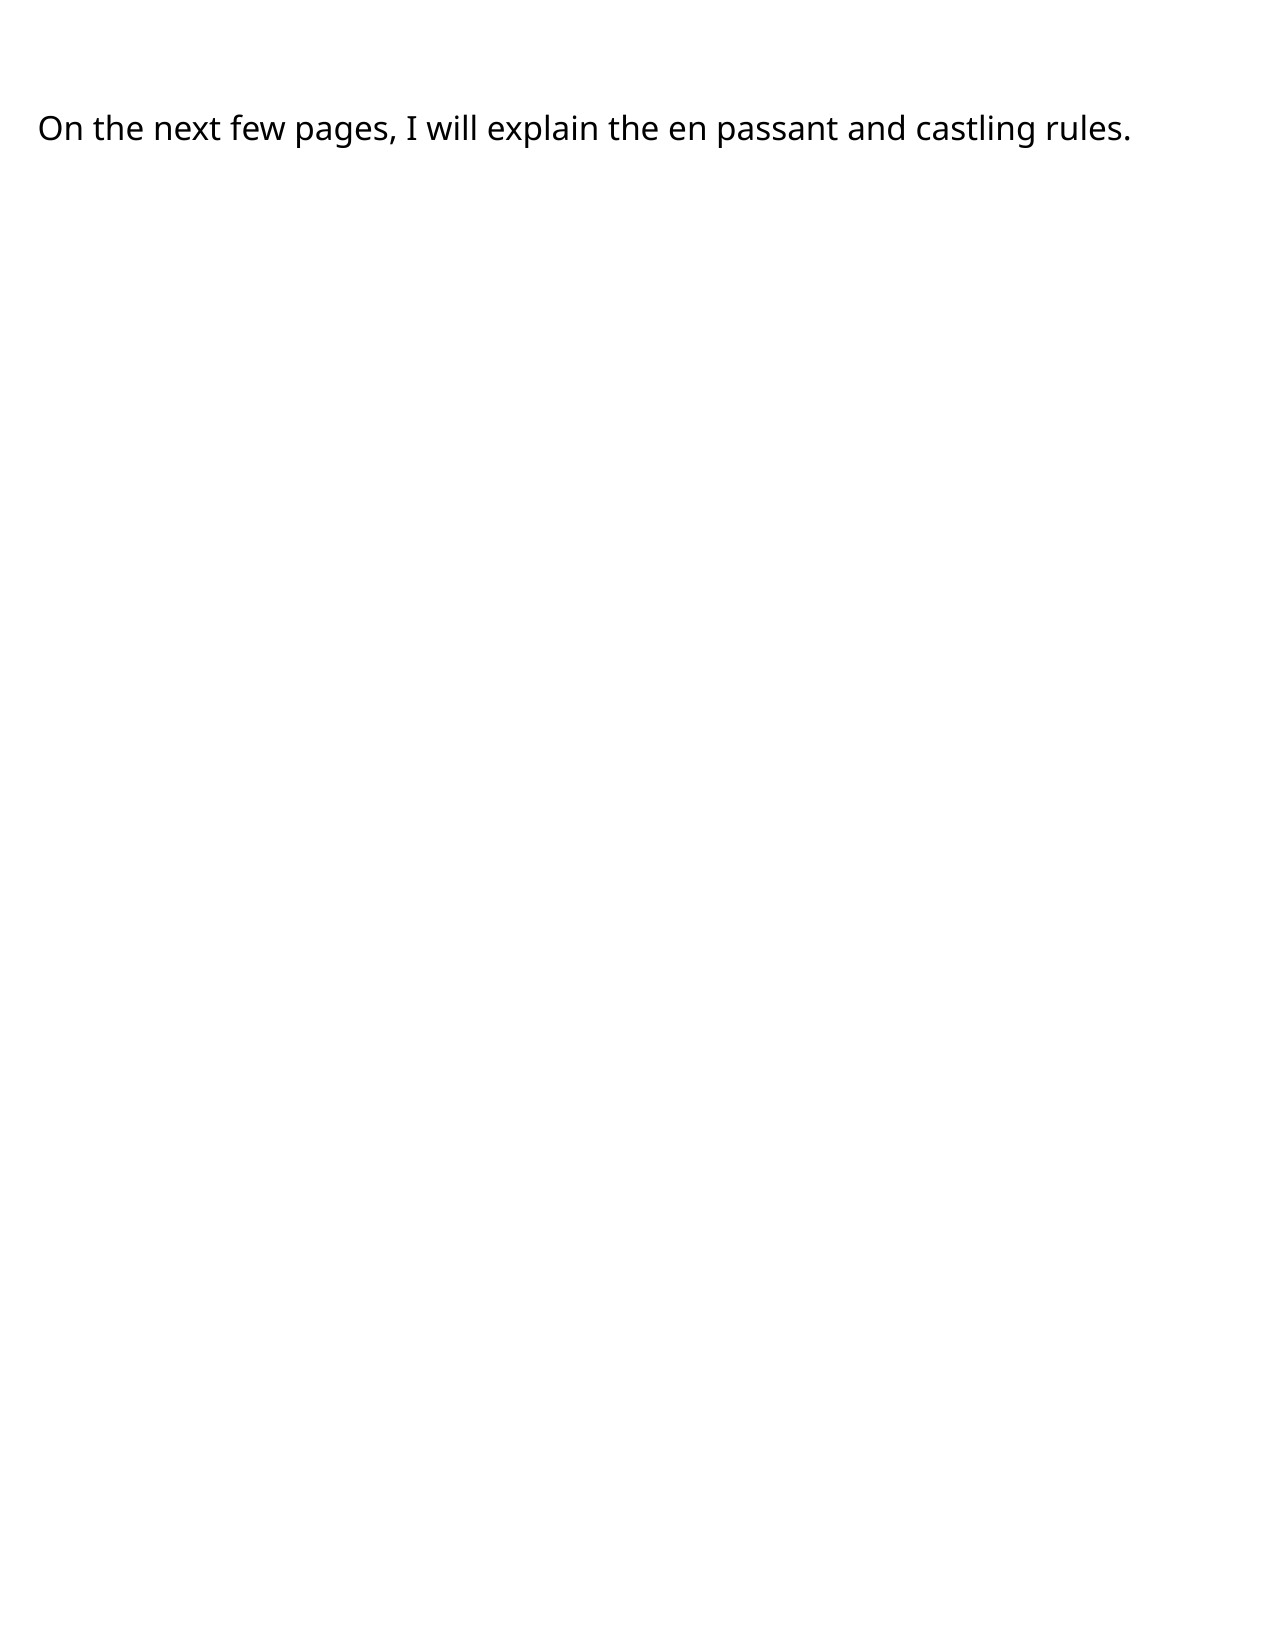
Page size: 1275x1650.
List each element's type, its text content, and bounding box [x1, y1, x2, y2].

text On the next few pages, I will explain the en passant and castling rules. [37, 104, 1237, 150]
